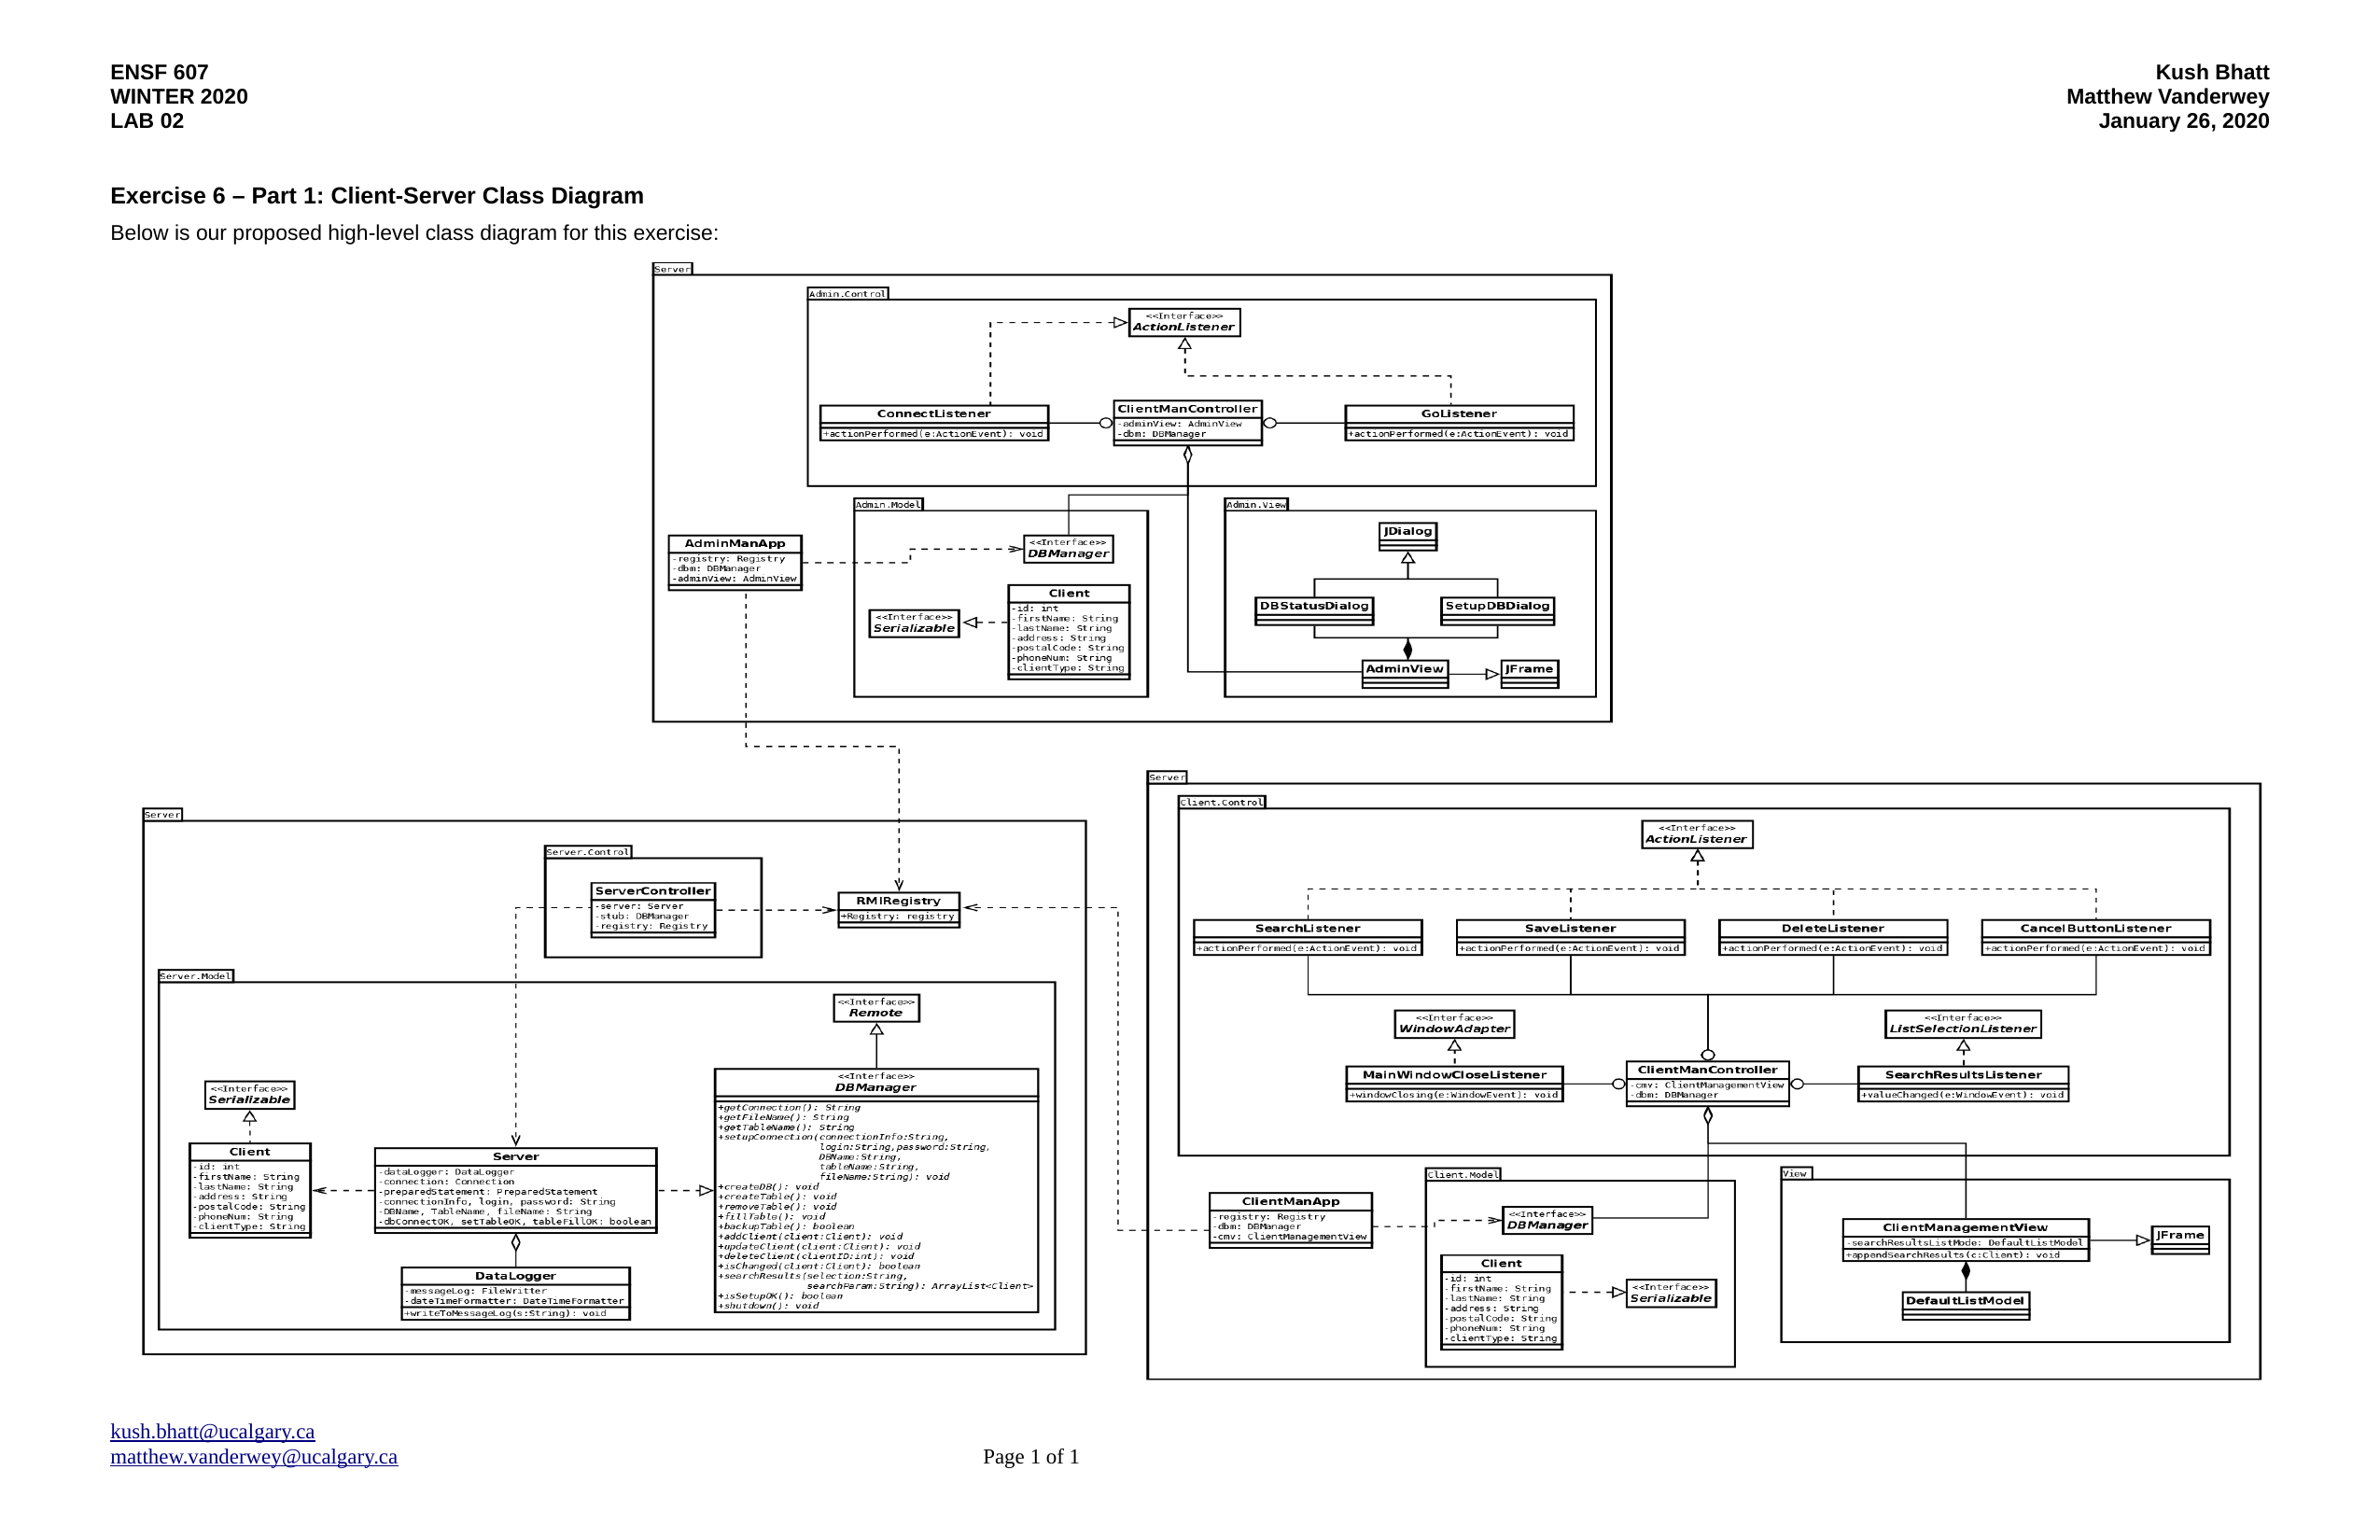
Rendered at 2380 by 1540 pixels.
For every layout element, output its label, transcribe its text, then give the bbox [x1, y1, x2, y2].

text Below is our proposed high-level class diagram for this exercise: [110, 220, 2270, 245]
subtitle Exercise 6 – Part 1: Client-Server Class Diagram [110, 182, 2270, 209]
picture [142, 262, 2262, 1380]
